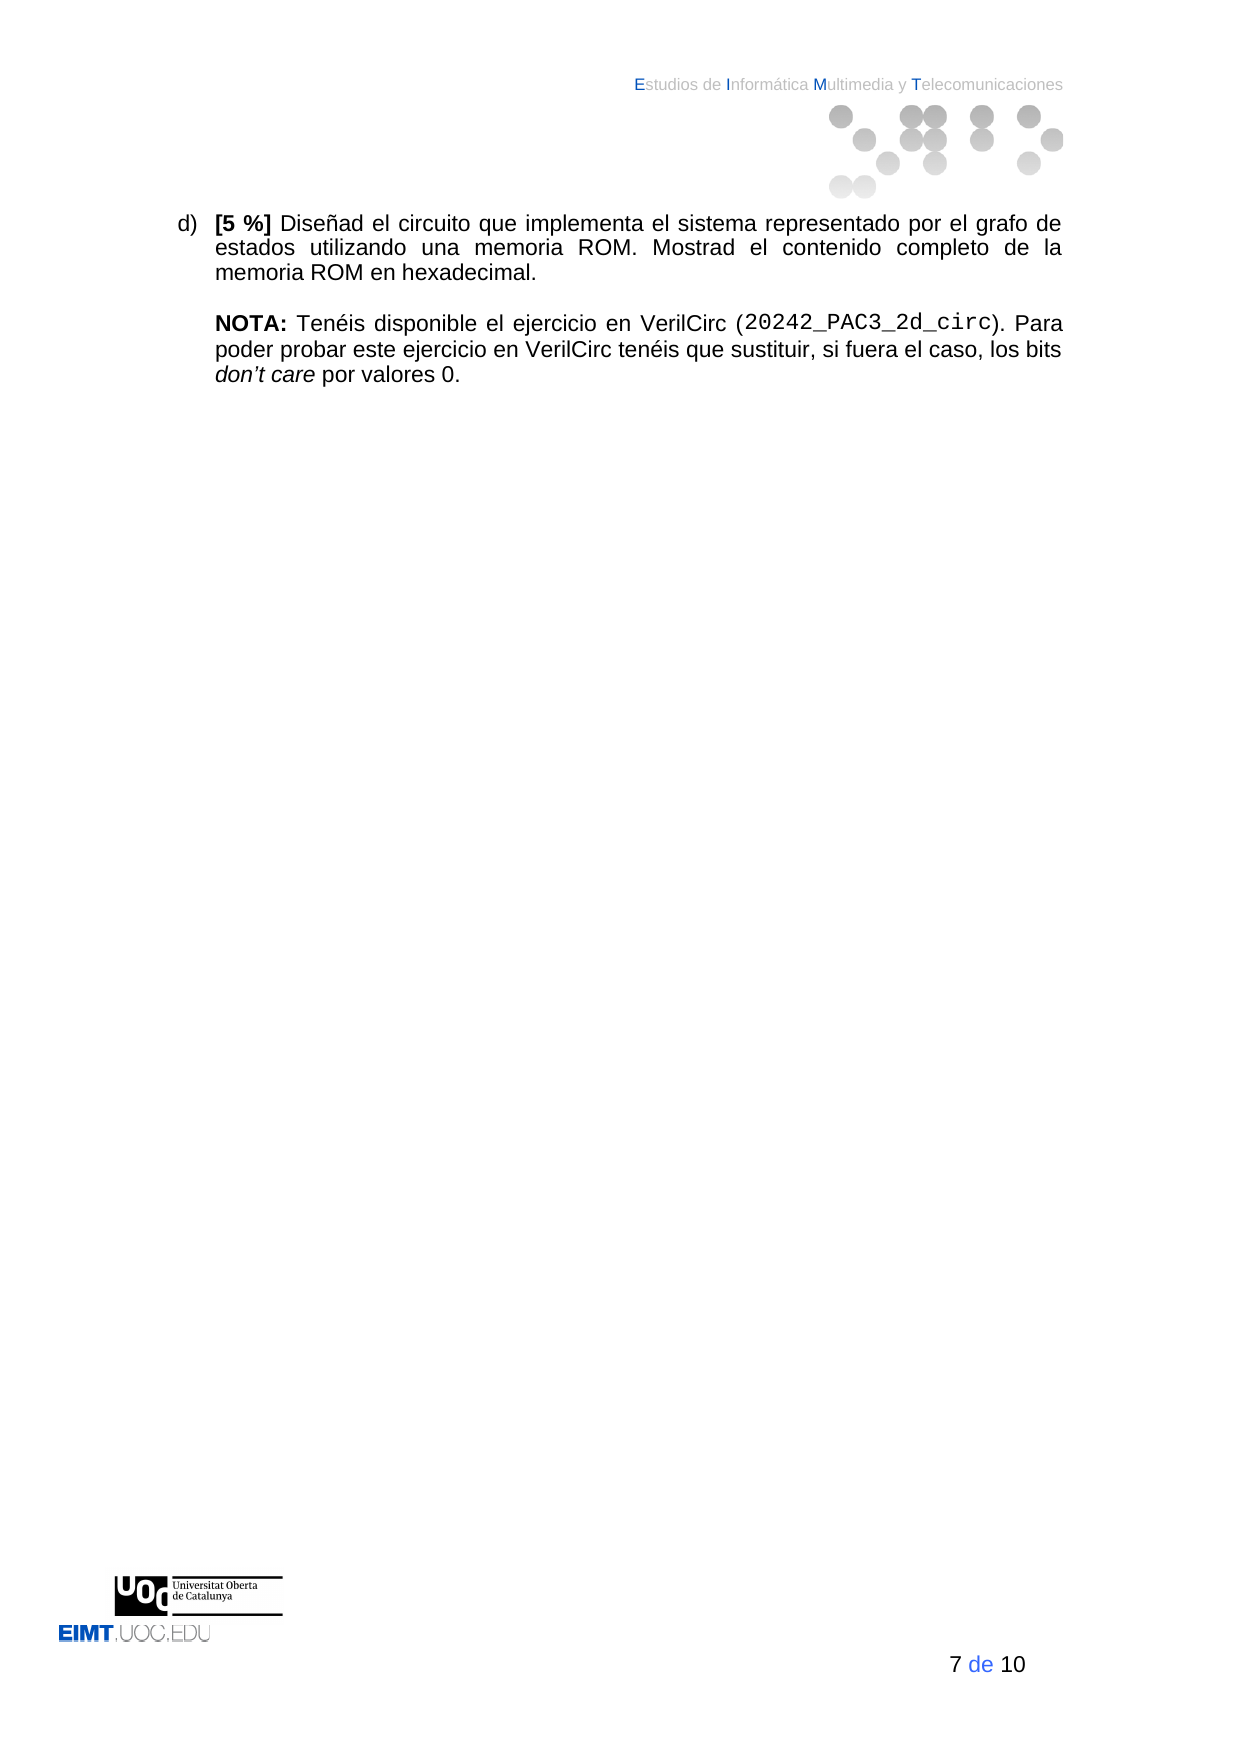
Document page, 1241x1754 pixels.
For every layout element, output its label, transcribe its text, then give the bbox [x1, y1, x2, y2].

subtitle [5 %] Diseñad el circuito que implementa el sistema representado por el grafo de estados utilizando una memoria ROM. Mostrad el contenido completo de la memoria ROM en hexadecimal. [177, 210, 1063, 285]
picture [829, 94, 1064, 210]
picture [59, 1567, 285, 1642]
subtitle NOTA: Tenéis disponible el ejercicio en VerilCirc (20242_PAC3_2d_circ). Para poder probar este ejercicio en VerilCirc tenéis que sustituir, si fuera el caso, los bits don’t care por valores 0. [215, 310, 1063, 387]
